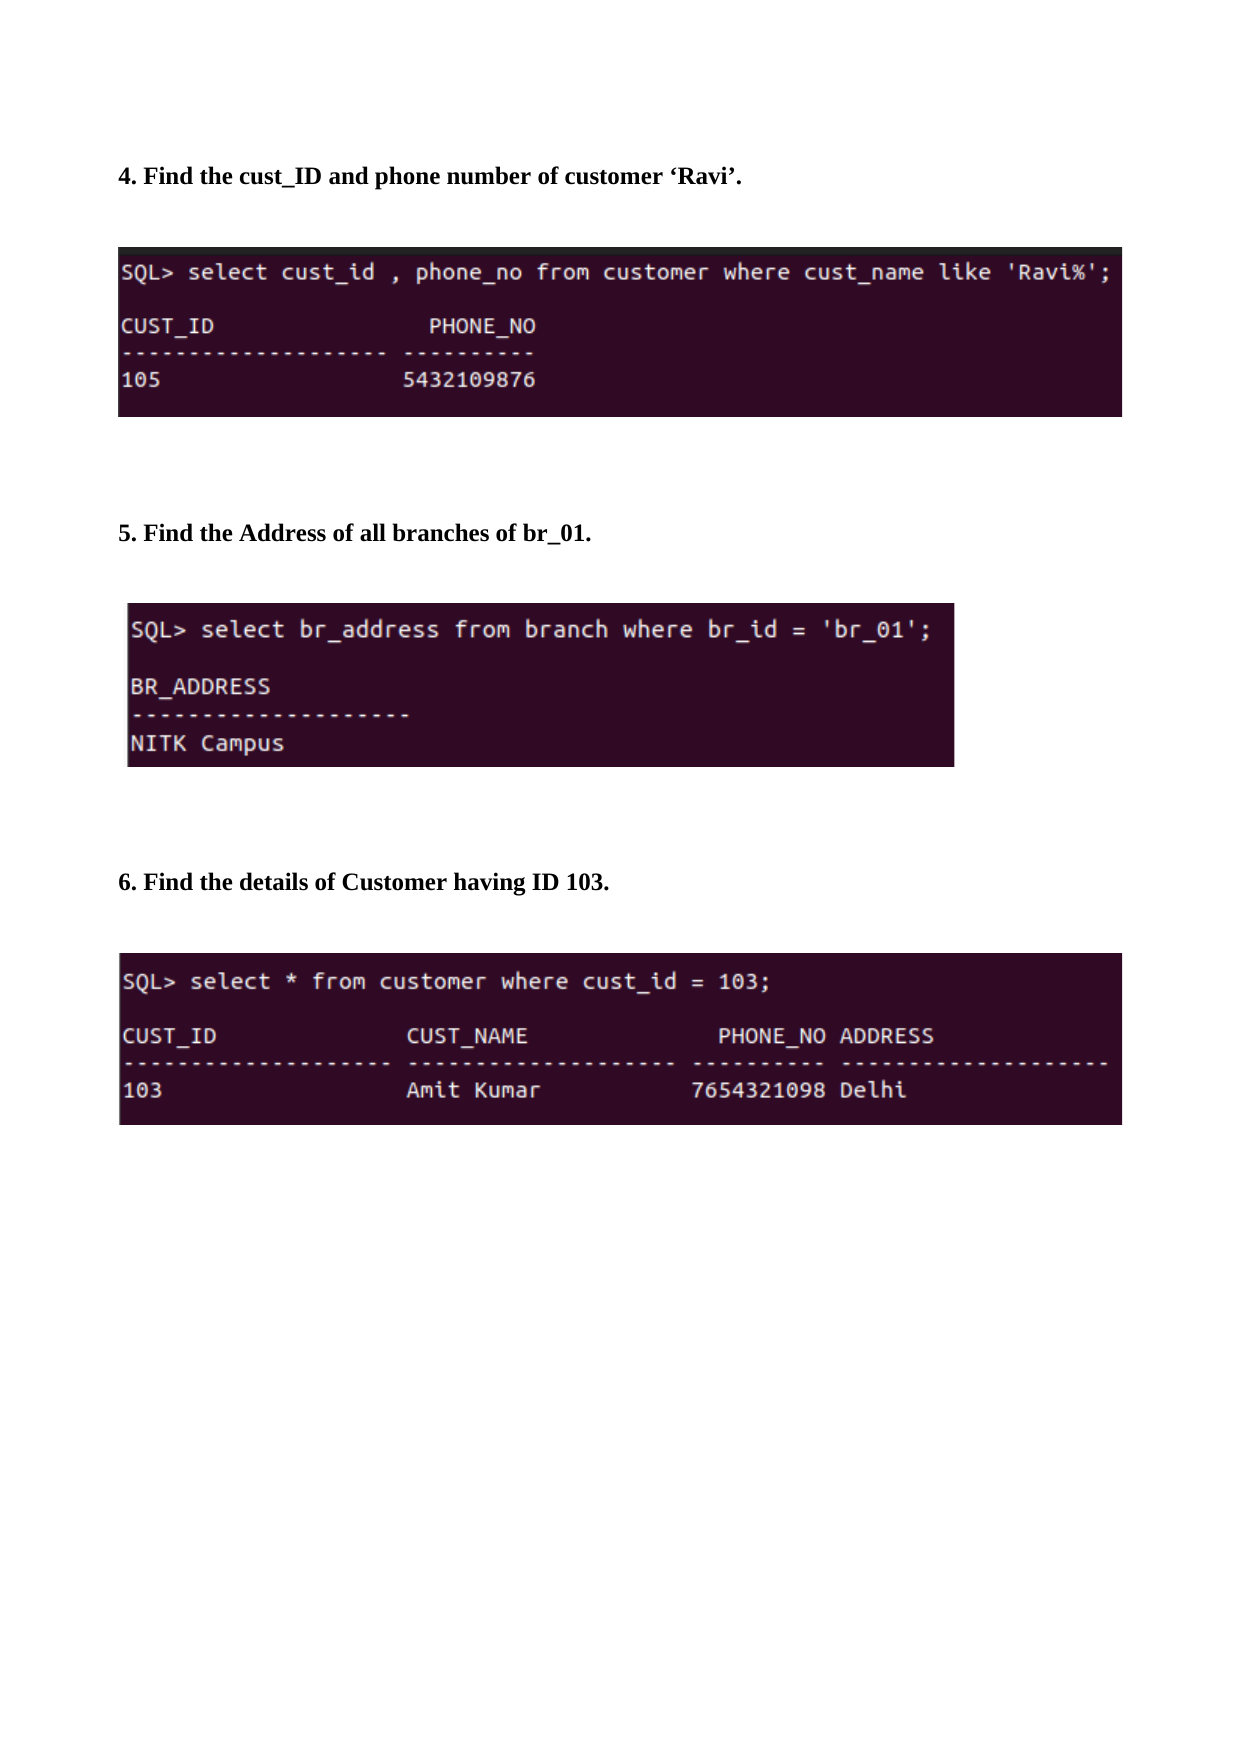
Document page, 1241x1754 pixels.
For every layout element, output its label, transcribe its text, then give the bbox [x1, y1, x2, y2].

text 4. Find the cust_ID and phone number of customer ‘Ravi’. [118, 161, 1122, 190]
text 5. Find the Address of all branches of br_01. [118, 518, 1122, 546]
text 6. Find the details of Customer having ID 103. [118, 867, 1122, 896]
picture [118, 247, 1123, 417]
picture [123, 603, 955, 767]
picture [118, 953, 1123, 1125]
